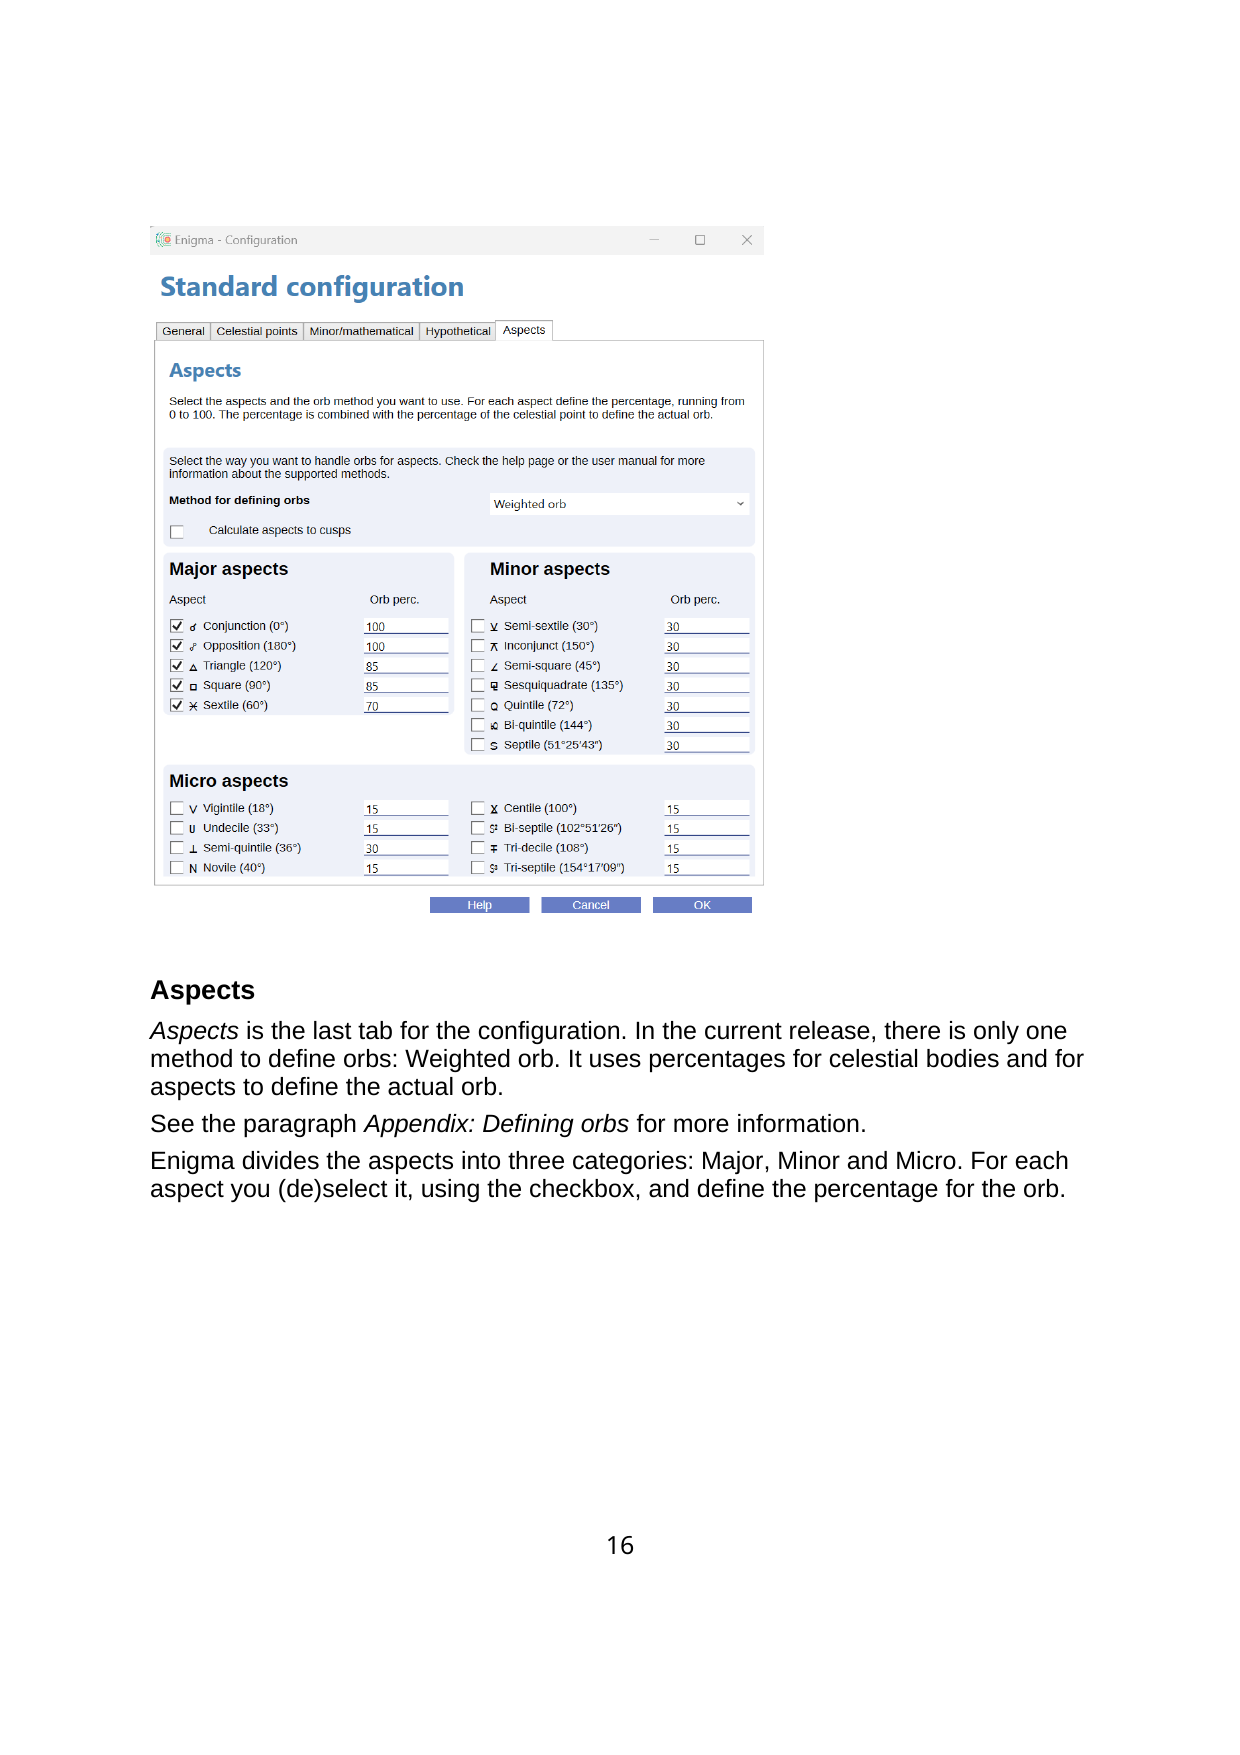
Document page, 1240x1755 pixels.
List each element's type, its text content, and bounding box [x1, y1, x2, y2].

text See the paragraph Appendix: Defining orbs for more information. [150, 1110, 1089, 1138]
subtitle Aspects [150, 975, 1089, 1005]
text Enigma divides the aspects into three categories: Major, Minor and Micro. For each aspect you (de)select it, using the checkbox, and define the percentage for the orb. [150, 1147, 1089, 1202]
picture [150, 226, 764, 920]
text Aspects is the last tab for the configuration. In the current release, there is only one method to define orbs: Weighted orb. It uses percentages for celestial bodies and for aspects to define the actual orb. [150, 1017, 1089, 1101]
